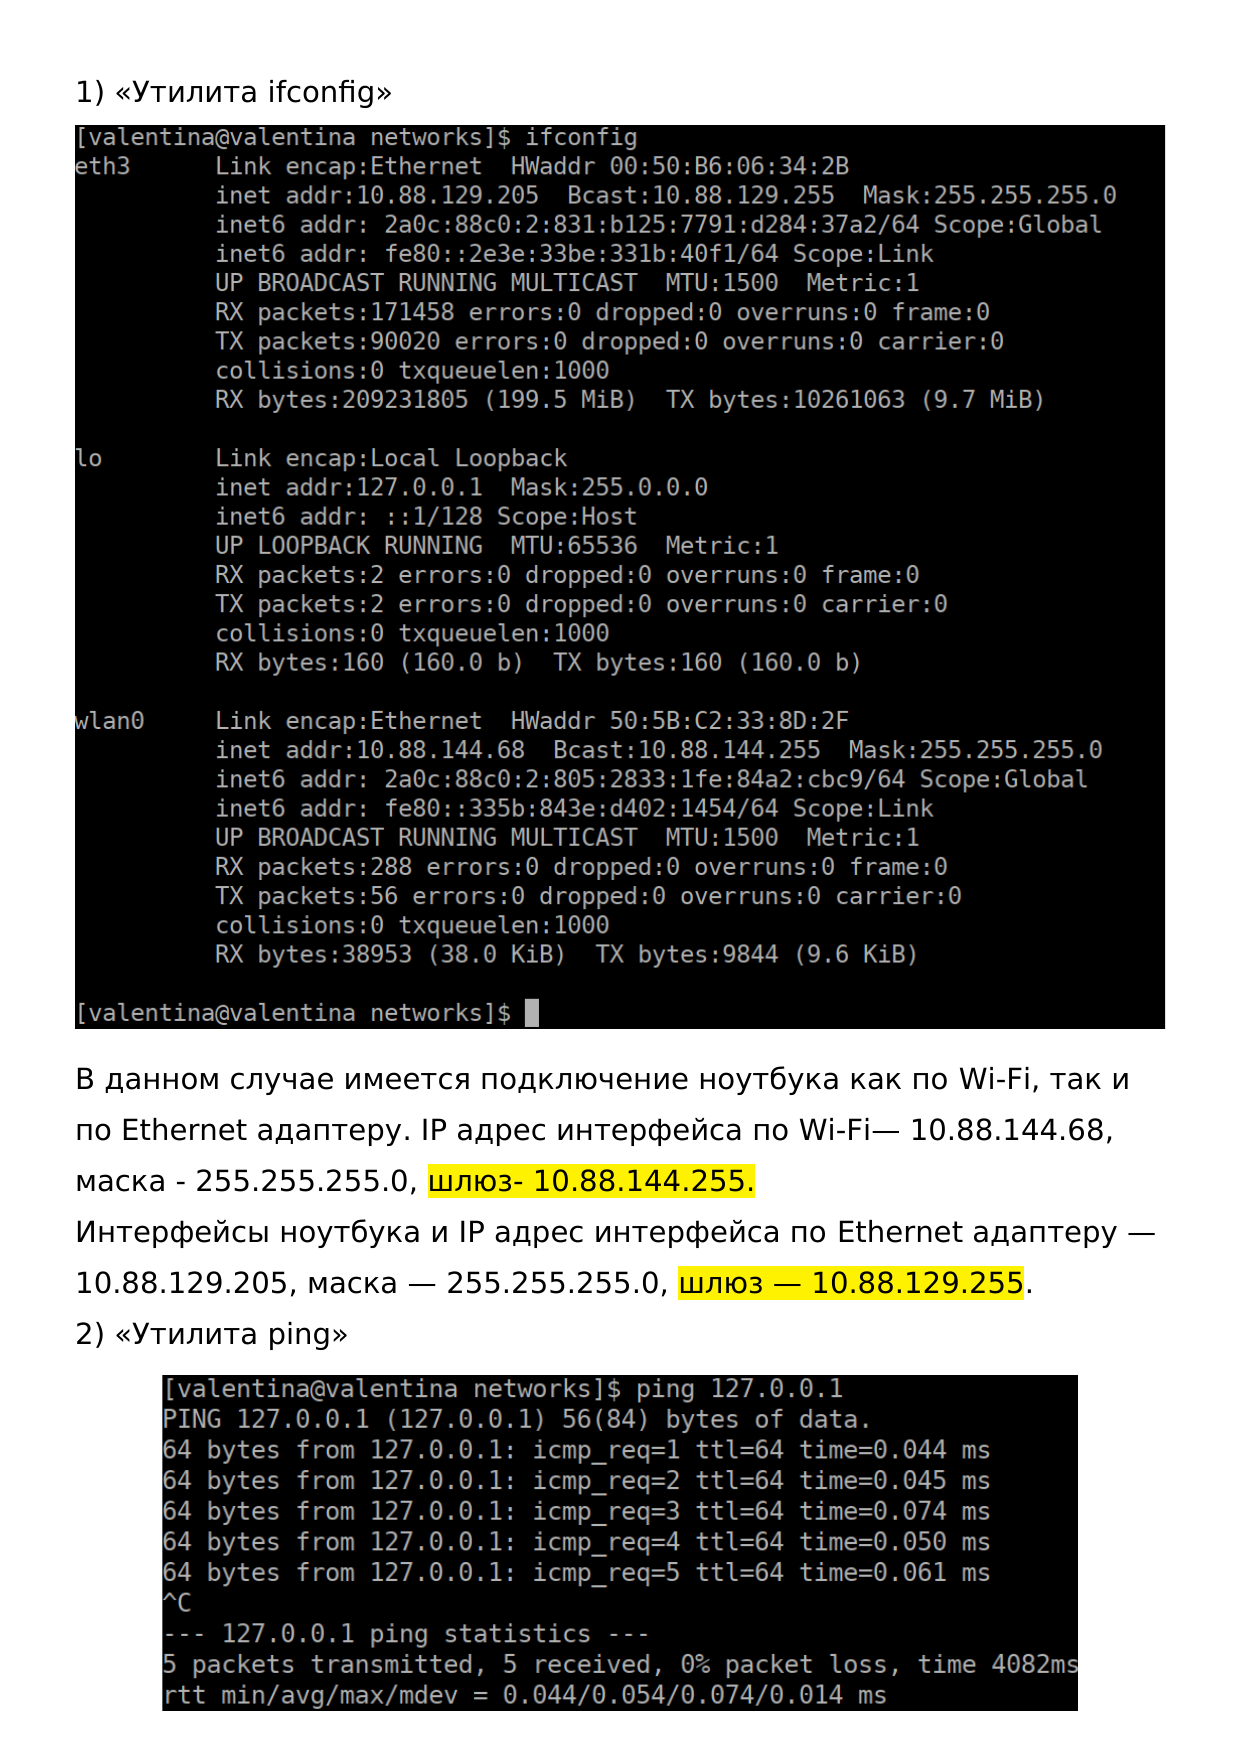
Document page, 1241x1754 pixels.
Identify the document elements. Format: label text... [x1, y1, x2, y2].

text В данном случае имеется подключение ноутбука как по Wi-Fi, так и по Ethernet адаптеру. IP адрес интерфейса по Wi-Fi— 10.88.144.68, маска - 255.255.255.0, шлюз- 10.88.144.255. Интерфейсы ноутбука и IP адрес интерфейса по Ethernet адаптеру — 10.88.129.205, маска — 255.255.255.0, шлюз — 10.88.129.255. [75, 1029, 1165, 1300]
picture [162, 1375, 1078, 1711]
text 2) «Утилита ping» [75, 1317, 1165, 1351]
text 1) «Утилита ifconfig» [75, 75, 1165, 109]
picture [75, 125, 1166, 1029]
